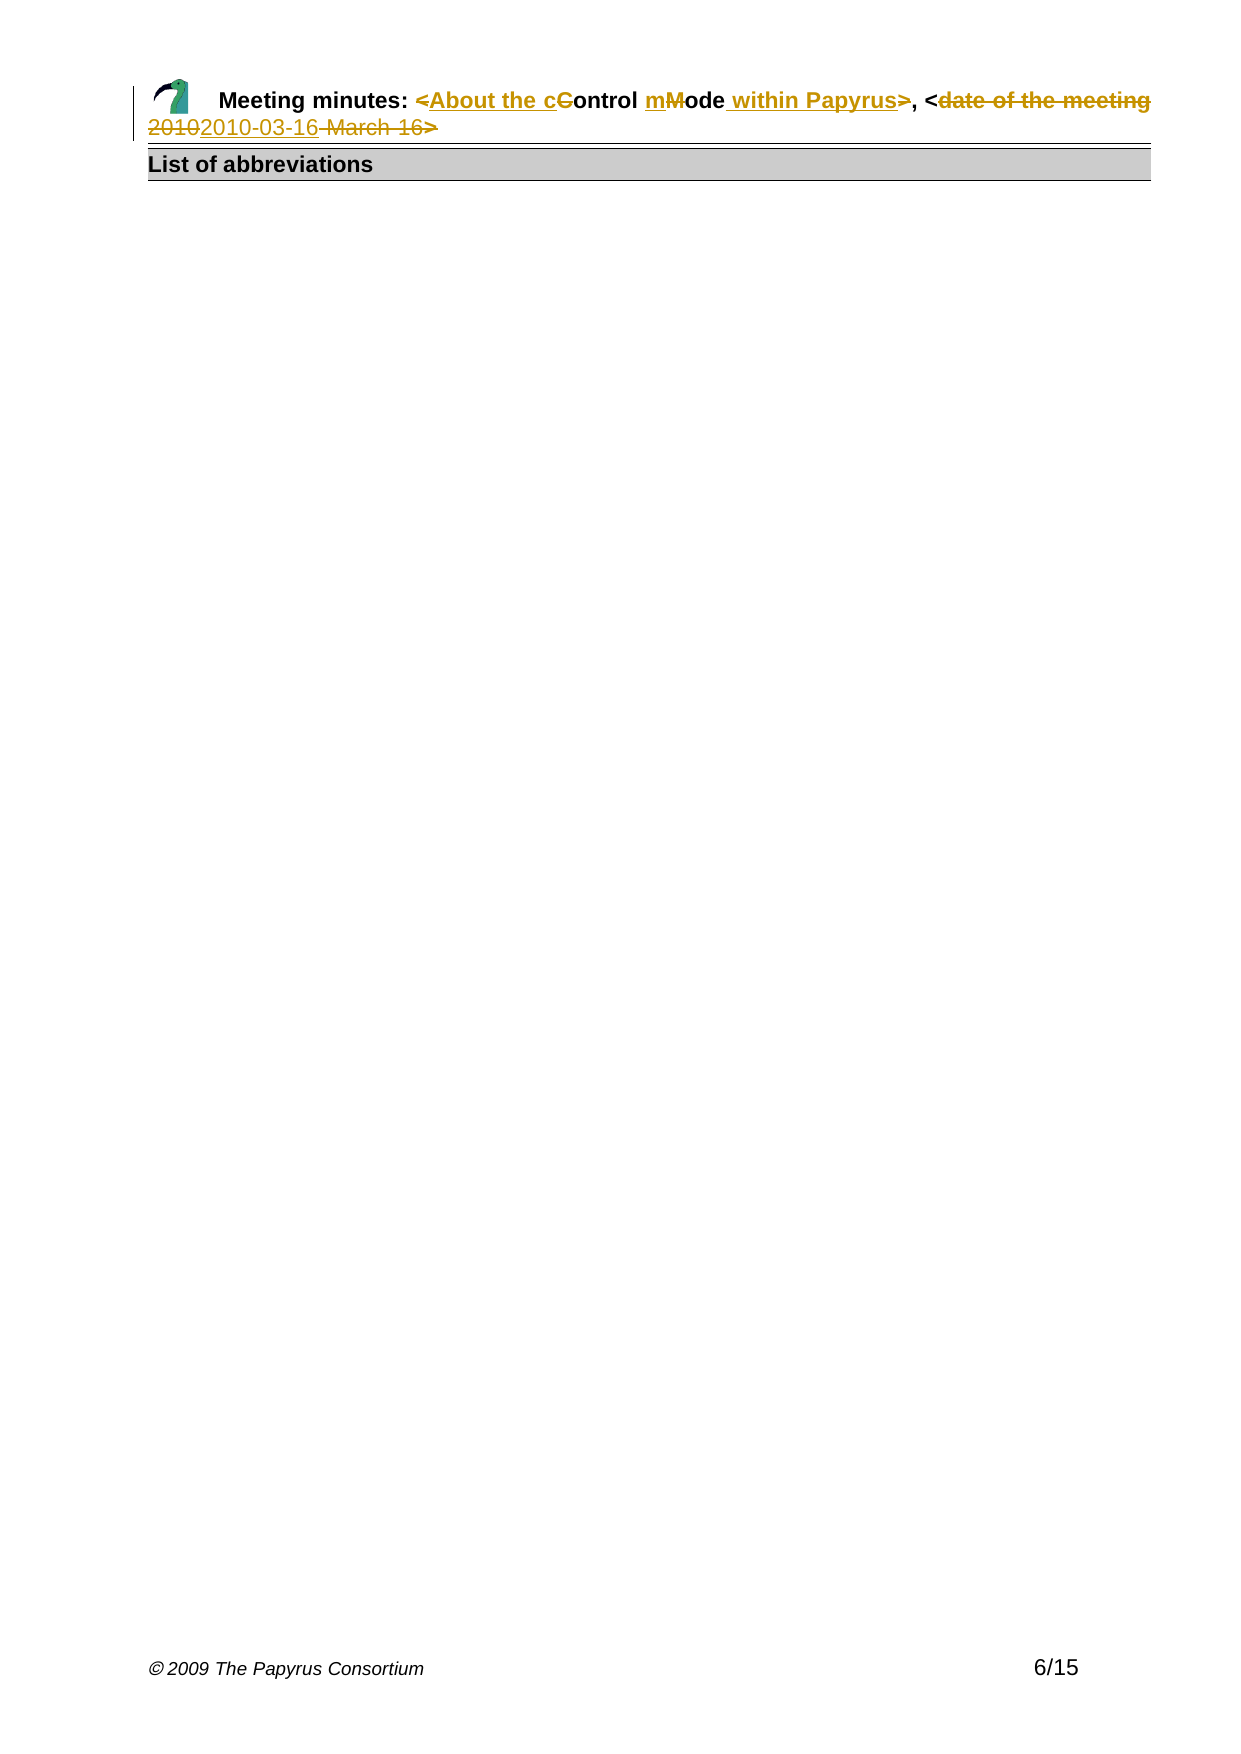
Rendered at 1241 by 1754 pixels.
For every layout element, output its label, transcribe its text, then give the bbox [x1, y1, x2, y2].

subtitle List of abbreviations [148, 149, 1151, 180]
picture [153, 79, 189, 114]
